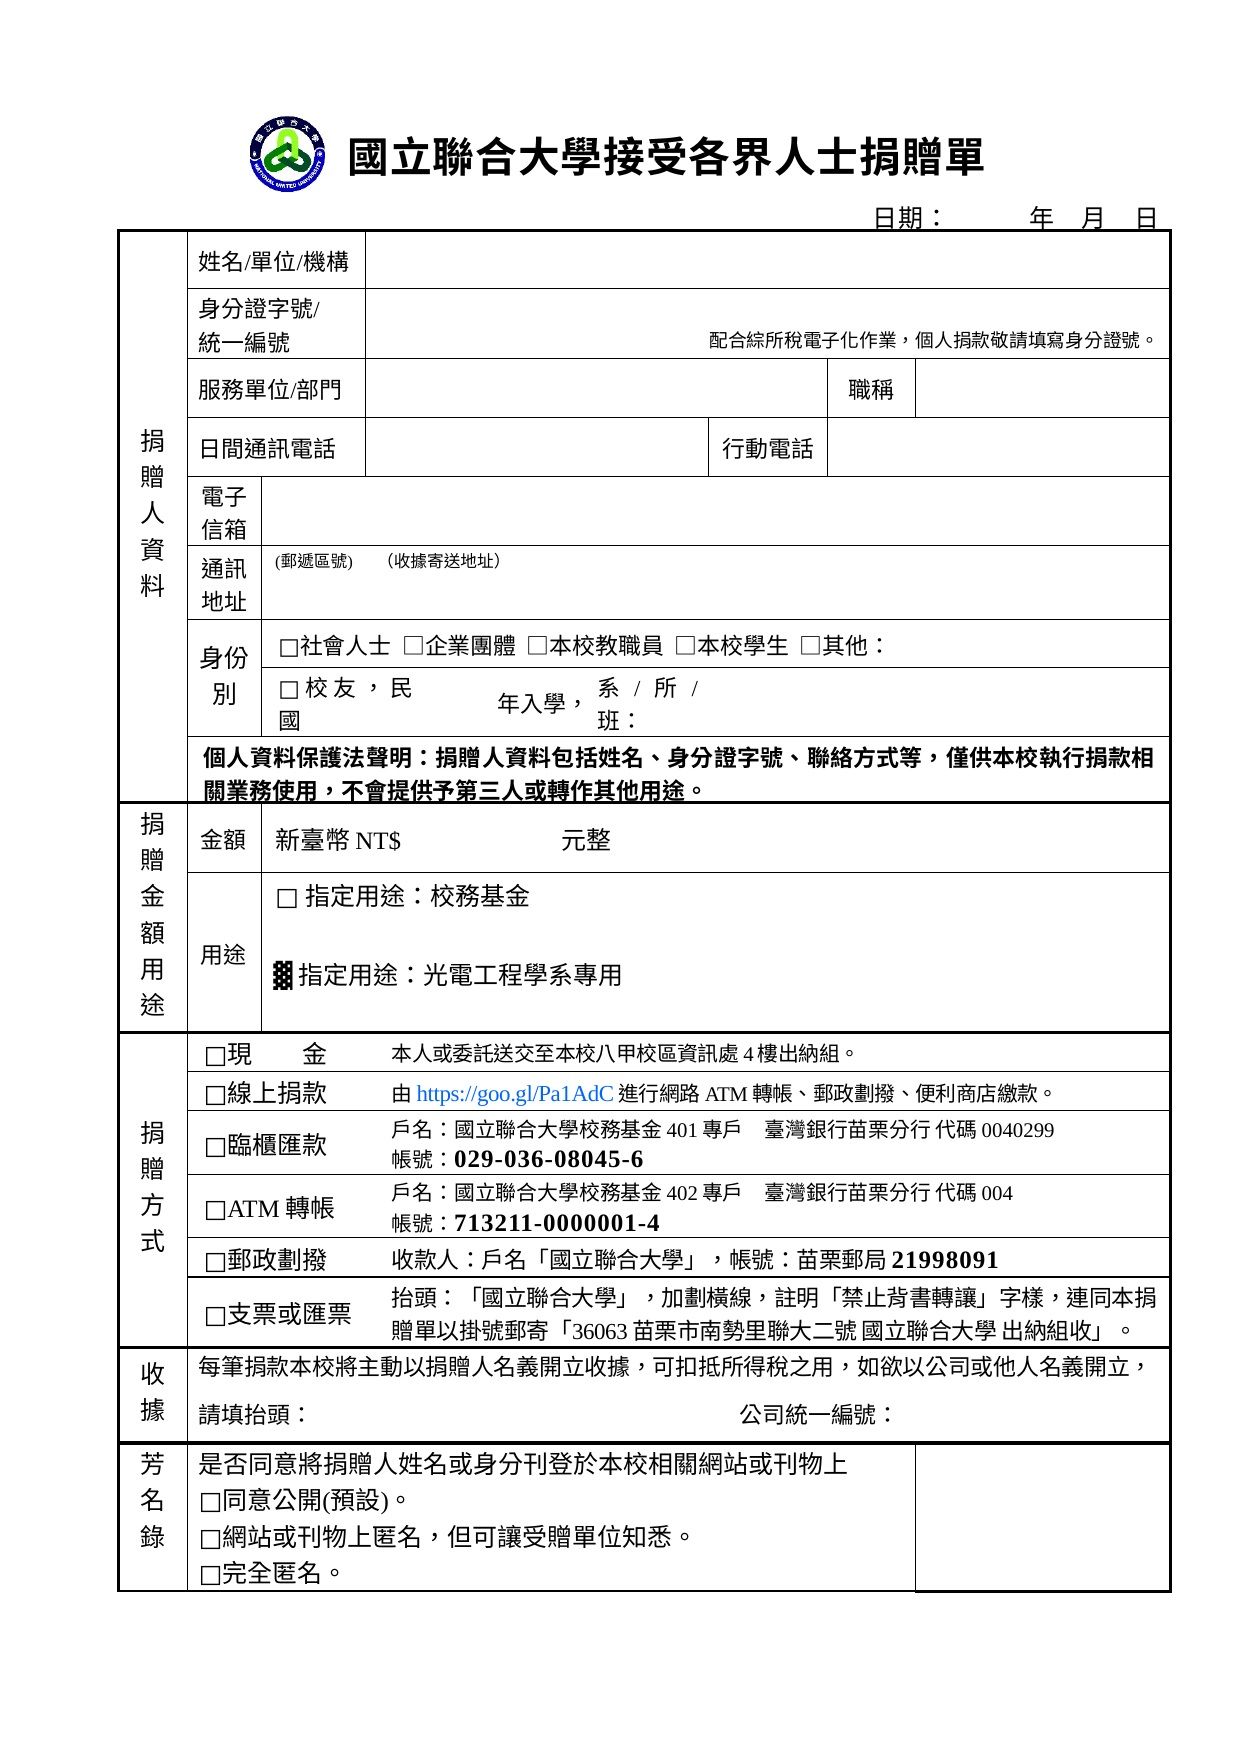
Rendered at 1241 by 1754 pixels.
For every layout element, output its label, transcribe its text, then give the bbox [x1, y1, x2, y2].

table_header 國立聯合大學接受各界人士捐贈單 [336, 111, 1170, 199]
table_cell 元整 [425, 804, 1169, 872]
table_cell 通訊 地址 [188, 546, 261, 619]
table_cell □現 金 [188, 1034, 380, 1071]
table_cell 收據 [120, 1349, 187, 1441]
table_cell [709, 668, 1169, 736]
table_cell 身分證字號/ 統一編號 [188, 289, 365, 358]
table_cell 行動電話 [709, 418, 827, 476]
table_cell □線上捐款 [188, 1072, 380, 1110]
table_cell [366, 232, 1169, 288]
picture [250, 114, 325, 195]
table_cell □臨櫃匯款 [188, 1111, 380, 1173]
table_cell □郵政劃撥 [188, 1238, 380, 1276]
table_cell 配合綜所稅電子化作業，個人捐款敬請填寫身分證號。 [366, 289, 1169, 358]
table_cell 用途 [188, 873, 261, 1031]
table_cell 服務單位/部門 [188, 359, 365, 417]
table_cell [366, 418, 708, 476]
table_cell (郵遞區號) [262, 546, 366, 619]
table_cell 年入學， [499, 668, 591, 736]
table_cell [262, 477, 1169, 545]
table_cell [916, 1445, 1169, 1589]
table_cell 個人資料保護法聲明：捐贈人資料包括姓名、身分證字號、聯絡方式等，僅供本校執行捐款相關業務使用，不會提供予第三人或轉作其他用途。 [188, 737, 1169, 801]
table_cell 請填抬頭： [188, 1383, 340, 1441]
table_cell 金額 [188, 804, 261, 872]
table_cell 本人或委託送交至本校八甲校區資訊處4樓出納組。 [380, 1034, 1169, 1071]
table_header [118, 111, 336, 199]
table_cell 捐贈金額用途 [120, 804, 187, 1031]
table_cell [425, 668, 498, 736]
table_cell 由https://goo.gl/Pa1AdC進行網路ATM轉帳、郵政劃撥、便利商店繳款。 [380, 1072, 1169, 1110]
table_cell □支票或匯票 [188, 1278, 380, 1346]
table_cell 新臺幣NT$ [262, 804, 424, 872]
table_cell 捐贈方式 [120, 1034, 187, 1346]
table_cell 是否同意將捐贈人姓名或身分刊登於本校相關網站或刊物上 □同意公開(預設)。 □網站或刊物上匿名，但可讓受贈單位知悉。 □完全匿名。 [188, 1445, 915, 1589]
table_cell 捐 贈 人 資 料 [120, 232, 187, 801]
table_cell [916, 359, 1169, 417]
table_cell 日間通訊電話 [188, 418, 365, 476]
table_cell 日期： 年 月 日 [118, 199, 1170, 229]
table_cell □社會人士 □企業團體 □本校教職員 □本校學生 □其他： [262, 620, 1169, 667]
table_cell ▓ 指定用途：光電工程學系專用 [262, 914, 1169, 1031]
table_cell [915, 1383, 1169, 1441]
table_cell （收據寄送地址） [366, 546, 1169, 619]
table_cell □ 指定用途：校務基金 [262, 873, 1169, 913]
table_cell 每筆捐款本校將主動以捐贈人名義開立收據，可扣抵所得稅之用，如欲以公司或他人名義開立， [188, 1349, 1169, 1382]
table_cell [340, 1383, 723, 1441]
table_cell □ATM轉帳 [188, 1175, 380, 1237]
table_cell [828, 418, 1169, 476]
table_cell 電子信箱 [188, 477, 261, 545]
table_cell 系/所/班： [591, 668, 709, 736]
table_cell 身份別 [188, 620, 261, 736]
table_cell 公司統一編號： [723, 1383, 915, 1441]
table_cell 抬頭：「國立聯合大學」，加劃橫線，註明「禁止背書轉讓」字樣，連同本捐贈單以掛號郵寄「36063苗栗市南勢里聯大二號 國立聯合大學 出納組收」。 [380, 1278, 1169, 1346]
table_cell 戶名：國立聯合大學校務基金401專戶 臺灣銀行苗栗分行 代碼0040299 帳號：029-036-08045-6 [380, 1111, 1169, 1173]
table_cell □校友，民國 [262, 668, 424, 736]
table_cell 姓名/單位/機構 [188, 232, 365, 288]
table_cell 戶名：國立聯合大學校務基金402專戶 臺灣銀行苗栗分行 代碼004 帳號：713211-0000001-4 [380, 1175, 1169, 1237]
table_cell 職稱 [828, 359, 915, 417]
table_cell [366, 359, 827, 417]
table_cell 收款人：戶名「國立聯合大學」，帳號：苗栗郵局21998091 [380, 1238, 1169, 1276]
table_cell 芳名錄 [120, 1445, 187, 1589]
